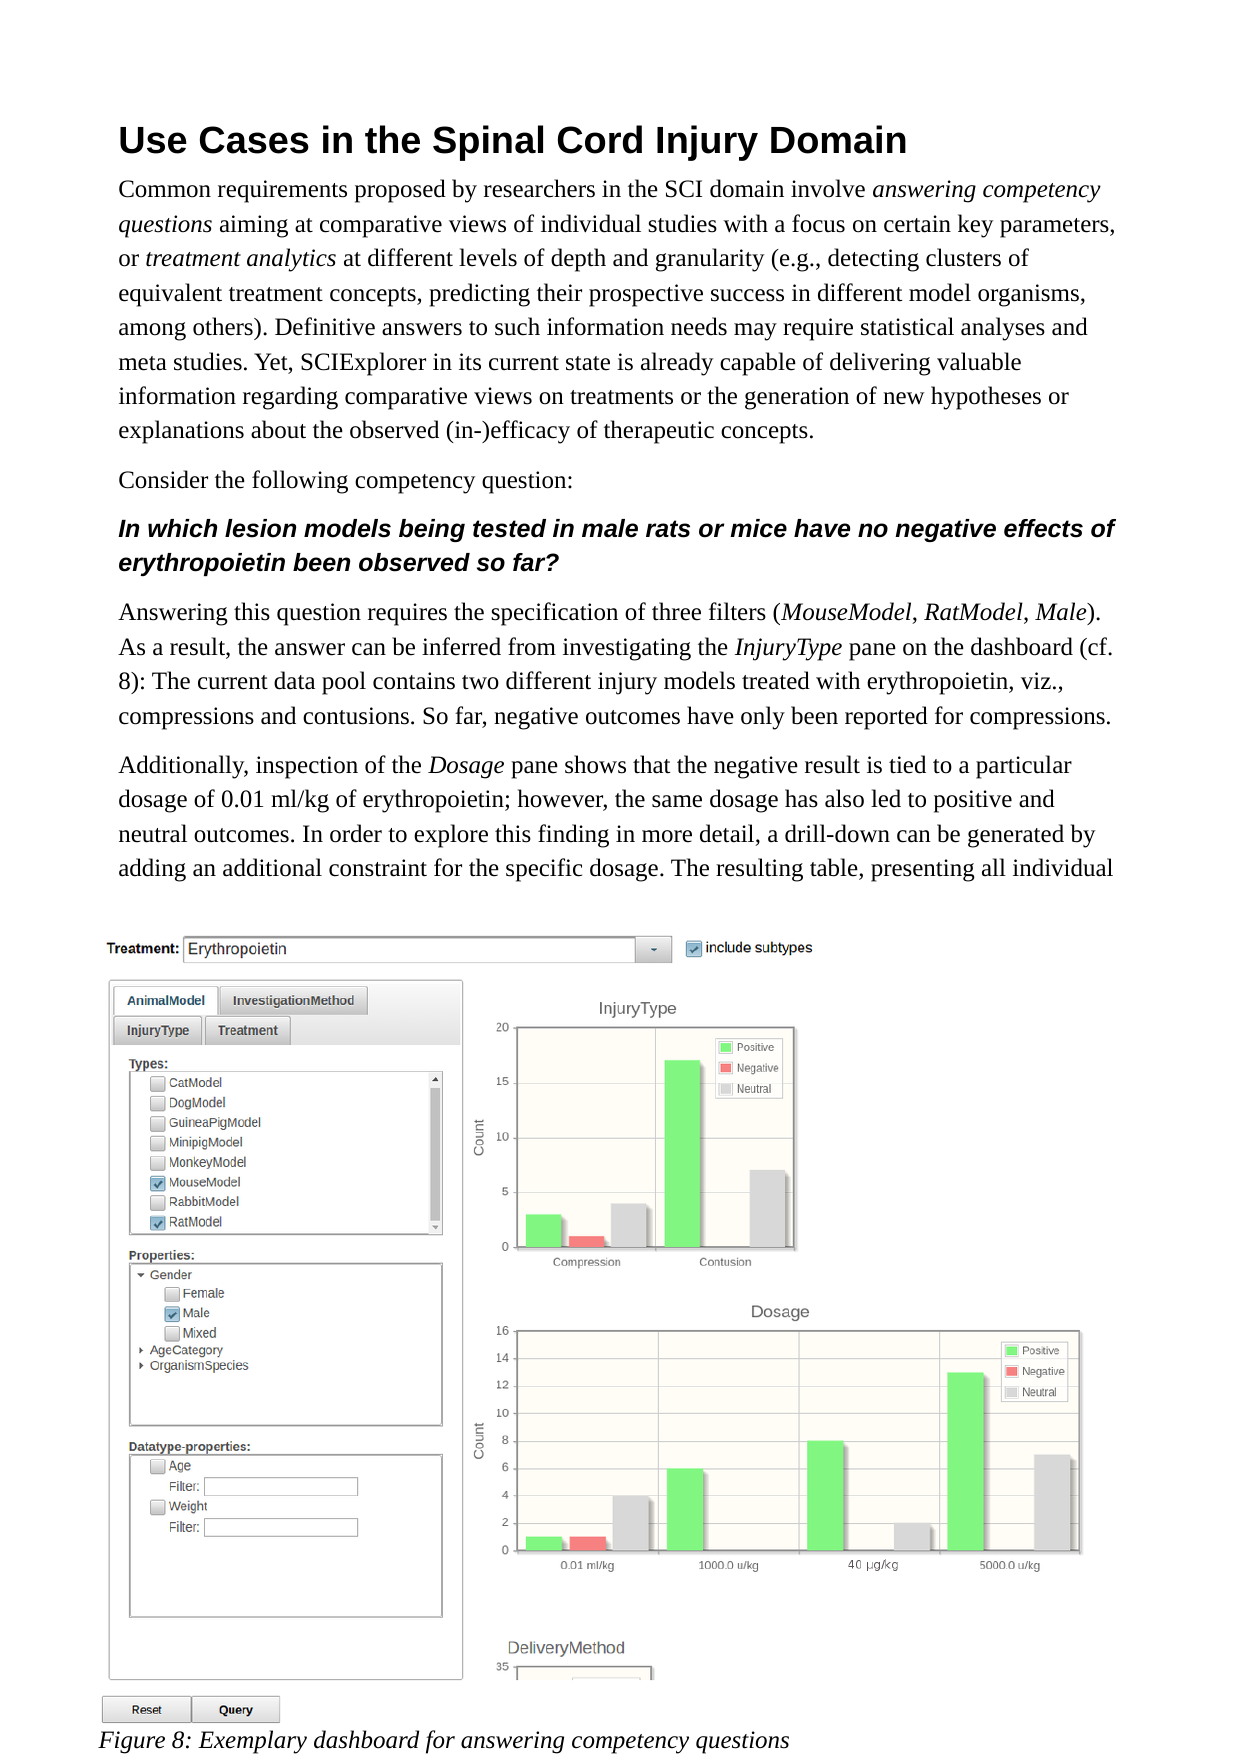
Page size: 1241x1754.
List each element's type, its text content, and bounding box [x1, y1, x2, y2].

picture [98, 926, 1103, 1726]
text Common requirements proposed by researchers in the SCI domain involve answering competency questions aiming at comparative views of individual studies with a focus on certain key parameters, or treatment analytics at different levels of depth and granularity (e.g., detecting clusters of equivalent treatment concepts, predicting their prospective success in different model organisms, among others). Definitive answers to such information needs may require statistical analyses and meta studies. Yet, SCIExplorer in its current state is already capable of delivering valuable information regarding comparative views on treatments or the generation of new hypotheses or explanations about the observed (in-)efficacy of therapeutic concepts. [118, 174, 1122, 444]
text Answering this question requires the specification of three filters (MouseModel, RatModel, Male). As a result, the answer can be inferred from investigating the InjuryType pane on the dashboard (cf. 8): The current data pool contains two different injury models treated with erythropoietin, viz., compressions and contusions. So far, negative outcomes have only been reported for compressions. [118, 597, 1122, 729]
subtitle Use Cases in the Spinal Cord Injury Domain [118, 118, 1122, 162]
text Figure 8: Exemplary dashboard for answering competency questions [98, 1726, 1102, 1754]
text Additionally, inspection of the Dosage pane shows that the negative result is tied to a particular dosage of 0.01 ml/kg of erythropoietin; however, the same dosage has also led to positive and neutral outcomes. In order to explore this finding in more detail, a drill-down can be generated by adding an additional constraint for the specific dosage. The resulting table, presenting all individual [118, 750, 1122, 882]
text Consider the following competency question: [118, 465, 1122, 493]
text In which lesion models being tested in male rats or mice have no negative effects of erythropoietin been observed so far? [118, 514, 1122, 577]
